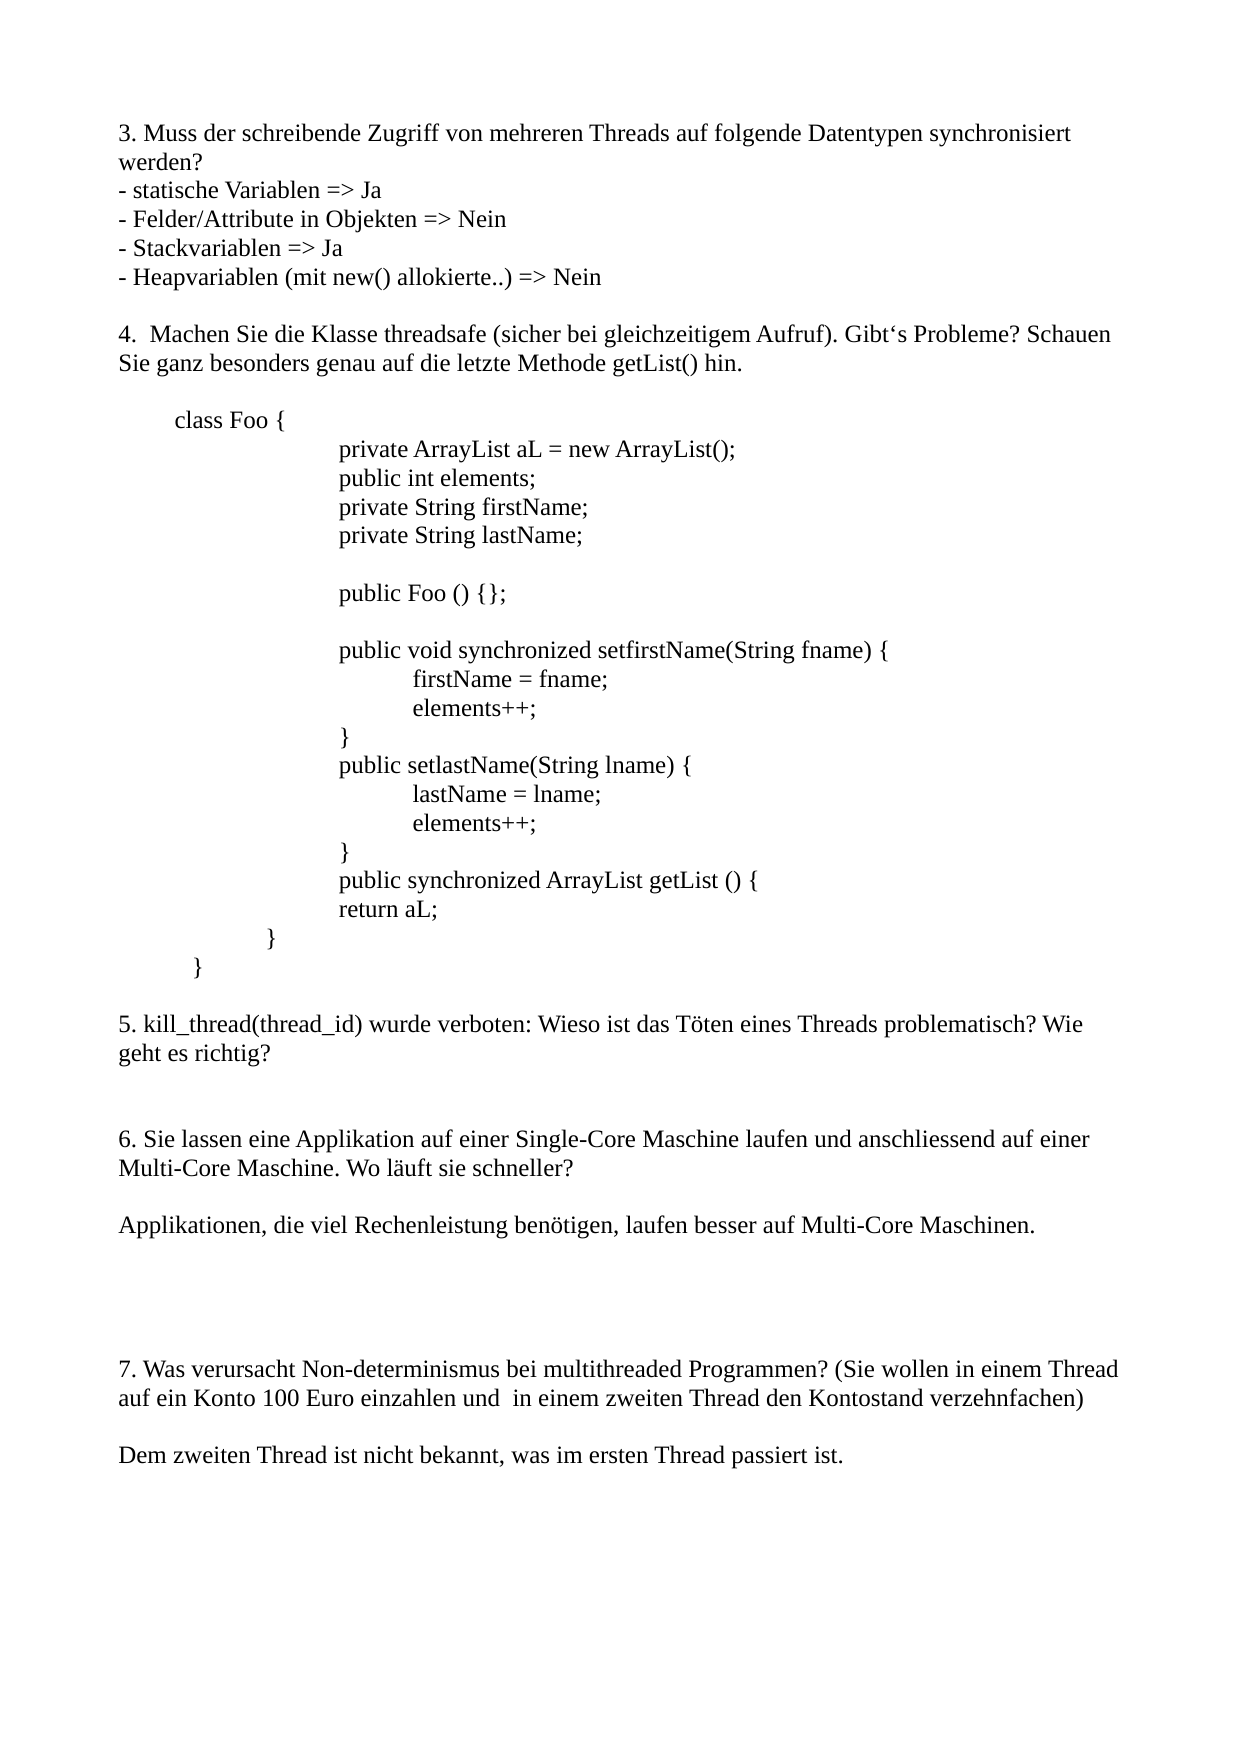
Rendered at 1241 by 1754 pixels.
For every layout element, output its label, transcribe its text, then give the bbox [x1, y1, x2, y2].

text 5. kill_thread(thread_id) wurde verboten: Wieso ist das Töten eines Threads problematisch? Wie geht es richtig? [118, 1009, 1122, 1067]
text private String lastName; [118, 521, 1122, 549]
text Dem zweiten Thread ist nicht bekannt, was im ersten Thread passiert ist. [118, 1441, 1122, 1469]
text - Stackvariablen => Ja [118, 233, 1122, 262]
text return aL; [118, 894, 1122, 923]
text elements++; [118, 693, 1122, 722]
text private String firstName; [118, 492, 1122, 521]
text public synchronized ArrayList getList () { [118, 866, 1122, 894]
text } [118, 952, 1122, 981]
text 3. Muss der schreibende Zugriff von mehreren Threads auf folgende Datentypen synchronisiert werden? [118, 118, 1122, 176]
text } [118, 722, 1122, 751]
text Applikationen, die viel Rechenleistung benötigen, laufen besser auf Multi-Core Maschinen. [118, 1211, 1122, 1239]
text elements++; [118, 808, 1122, 837]
text - Felder/Attribute in Objekten => Nein [118, 204, 1122, 233]
text } [118, 837, 1122, 866]
text public setlastName(String lname) { [118, 751, 1122, 779]
text - Heapvariablen (mit new() allokierte..) => Nein [118, 262, 1122, 291]
text public void synchronized setfirstName(String fname) { [118, 636, 1122, 664]
text private ArrayList aL = new ArrayList(); [118, 434, 1122, 463]
text firstName = fname; [118, 664, 1122, 693]
text public int elements; [118, 463, 1122, 492]
text 6. Sie lassen eine Applikation auf einer Single-Core Maschine laufen und anschliessend auf einer Multi-Core Maschine. Wo läuft sie schneller? [118, 1124, 1122, 1182]
text 4. Machen Sie die Klasse threadsafe (sicher bei gleichzeitigem Aufruf). Gibt‘s Probleme? Schauen Sie ganz besonders genau auf die letzte Methode getList() hin. [118, 319, 1122, 377]
text } [118, 923, 1122, 952]
text public Foo () {}; [118, 578, 1122, 607]
text - statische Variablen => Ja [118, 176, 1122, 204]
text 7. Was verursacht Non-determinismus bei multithreaded Programmen? (Sie wollen in einem Thread auf ein Konto 100 Euro einzahlen und in einem zweiten Thread den Kontostand verzehnfachen) [118, 1354, 1122, 1412]
text class Foo { [118, 406, 1122, 434]
text lastName = lname; [118, 779, 1122, 808]
